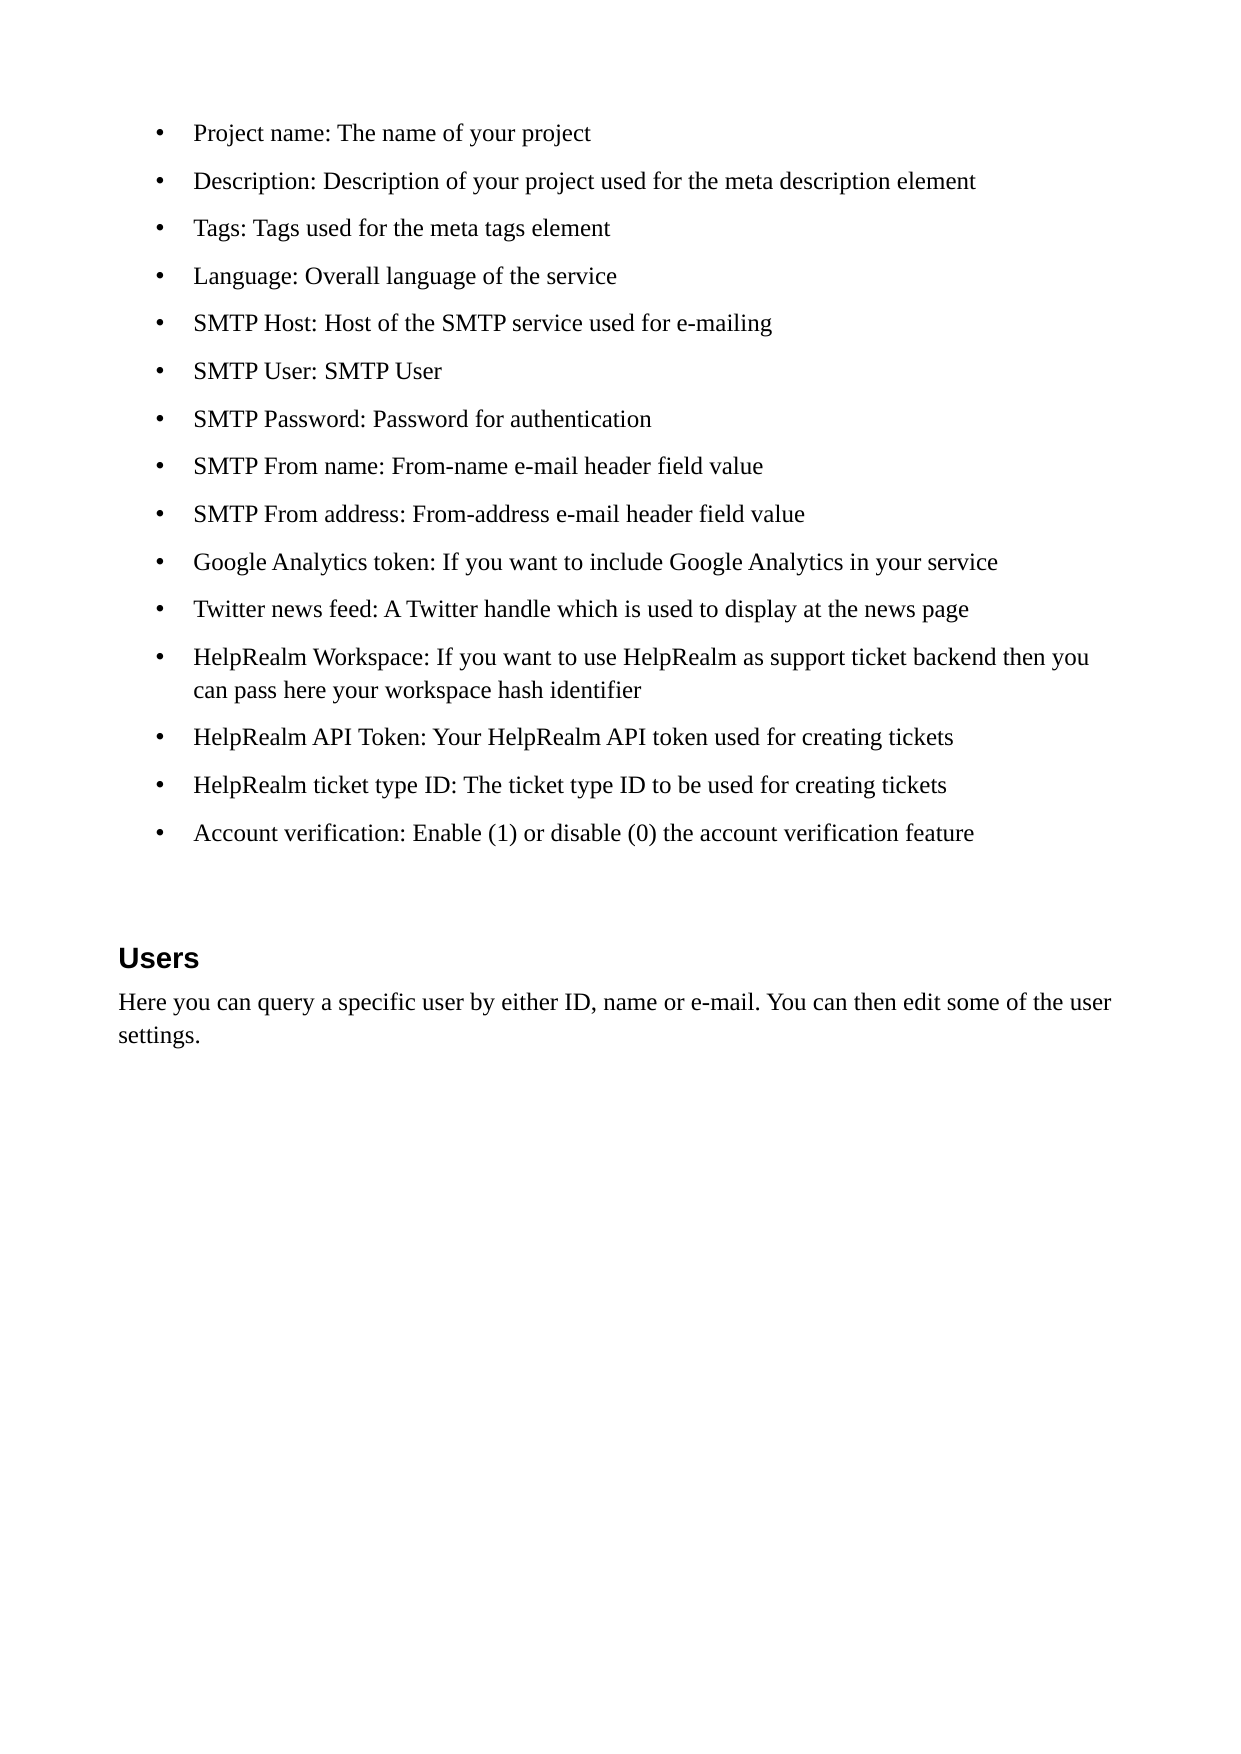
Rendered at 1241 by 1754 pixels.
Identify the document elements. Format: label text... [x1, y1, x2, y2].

list Description: Description of your project used for the meta description element [156, 166, 1122, 194]
list SMTP User: SMTP User [156, 356, 1122, 385]
list SMTP From name: From-name e-mail header field value [156, 451, 1122, 480]
list HelpRealm Workspace: If you want to use HelpRealm as support ticket backend then you can pass here your workspace hash identifier [156, 642, 1122, 703]
list HelpRealm API Token: Your HelpRealm API token used for creating tickets [156, 722, 1122, 751]
list HelpRealm ticket type ID: The ticket type ID to be used for creating tickets [156, 770, 1122, 799]
list Twitter news feed: A Twitter handle which is used to display at the news page [156, 594, 1122, 623]
list SMTP Host: Host of the SMTP service used for e-mailing [156, 308, 1122, 337]
list Project name: The name of your project [156, 118, 1122, 147]
subtitle Users [118, 941, 1122, 974]
list Google Analytics token: If you want to include Google Analytics in your service [156, 547, 1122, 575]
text Here you can query a specific user by either ID, name or e-mail. You can then edit some of the user settings. [118, 987, 1122, 1049]
list Tags: Tags used for the meta tags element [156, 213, 1122, 242]
list Account verification: Enable (1) or disable (0) the account verification feature [156, 818, 1122, 846]
list SMTP Password: Password for authentication [156, 404, 1122, 432]
list Language: Overall language of the service [156, 261, 1122, 290]
list SMTP From address: From-address e-mail header field value [156, 499, 1122, 528]
